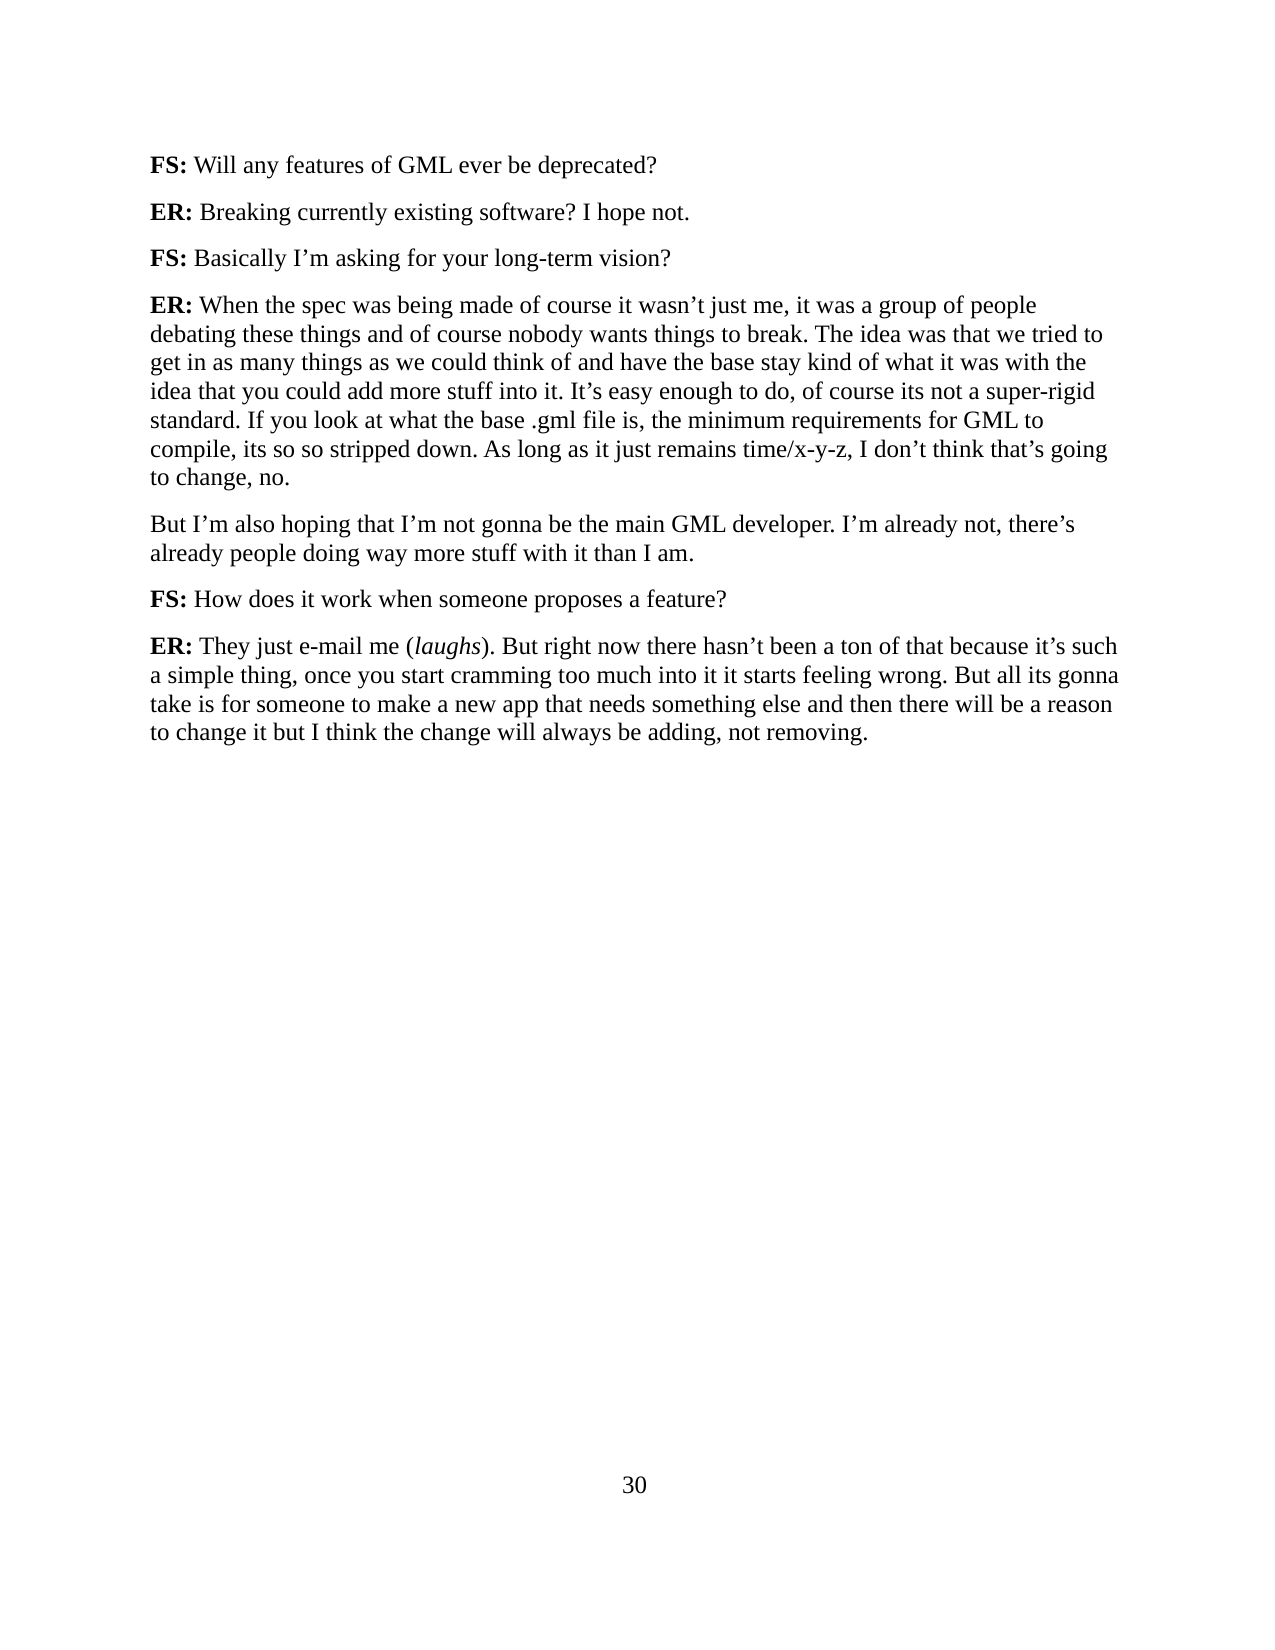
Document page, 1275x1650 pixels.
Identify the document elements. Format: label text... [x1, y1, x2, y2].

text FS: Basically I’m asking for your long-term vision? [150, 243, 1125, 272]
text ER: They just e-mail me (laughs). But right now there hasn’t been a ton of that because it’s such a simple thing, once you start cramming too much into it it starts feeling wrong. But all its gonna take is for someone to make a new app that needs something else and then there will be a reason to change it but I think the change will always be adding, not removing. [150, 631, 1125, 746]
text ER: When the spec was being made of course it wasn’t just me, it was a group of people debating these things and of course nobody wants things to break. The idea was that we tried to get in as many things as we could think of and have the base stay kind of what it was with the idea that you could add more stuff into it. It’s easy enough to do, of course its not a super-rigid standard. If you look at what the base .gml file is, the minimum requirements for GML to compile, its so so stripped down. As long as it just remains time/x-y-z, I don’t think that’s going to change, no. [150, 290, 1125, 491]
text But I’m also hoping that I’m not gonna be the main GML developer. I’m already not, there’s already people doing way more stuff with it than I am. [150, 509, 1125, 567]
text FS: Will any features of GML ever be deprecated? [150, 150, 1125, 179]
text FS: How does it work when someone proposes a feature? [150, 584, 1125, 613]
text ER: Breaking currently existing software? I hope not. [150, 197, 1125, 225]
